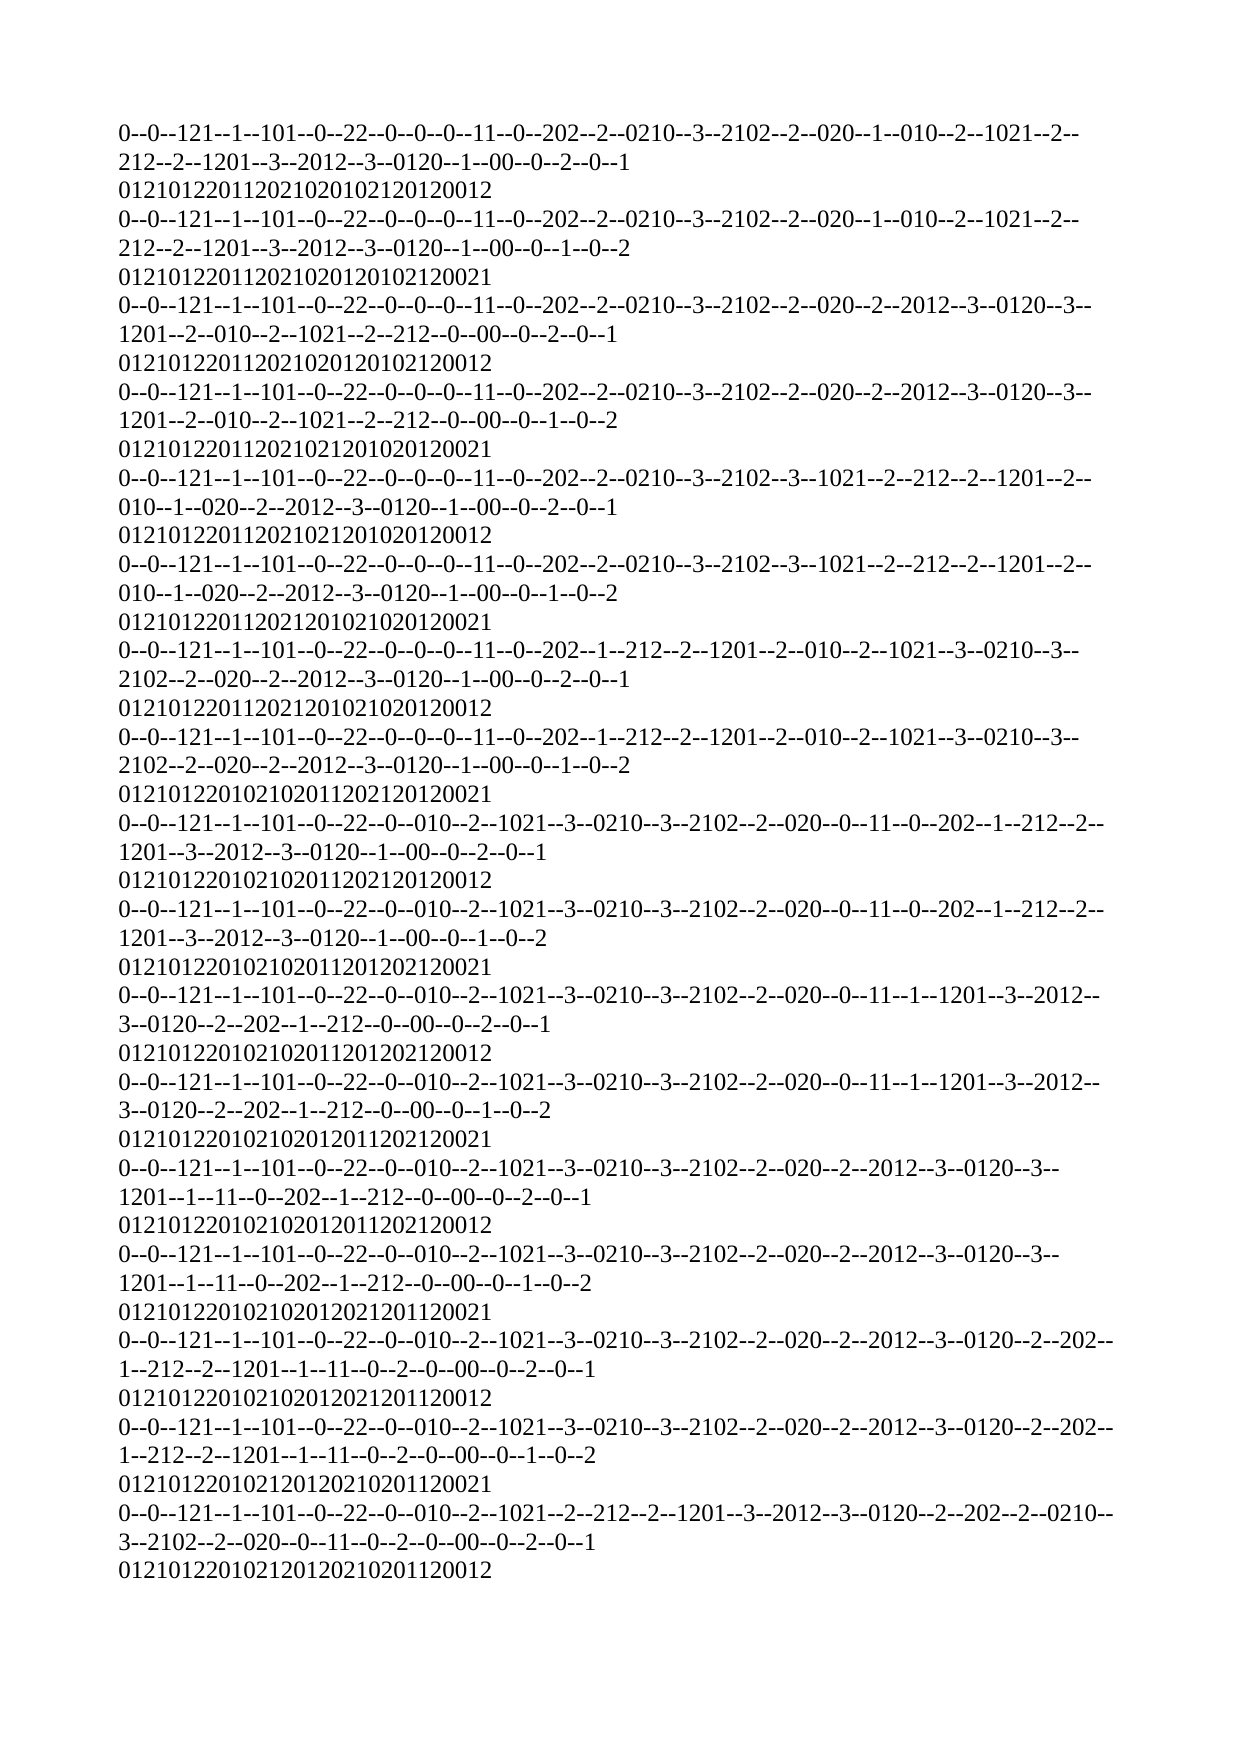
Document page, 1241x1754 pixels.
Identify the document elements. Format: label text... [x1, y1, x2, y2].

text 012101220102102012021201120012 [118, 1383, 1122, 1412]
text 0--0--121--1--101--0--22--0--010--2--1021--3--0210--3--2102--2--020--0--11--0--202--1--212--2--1201--3--2012--3--0120--1--00--0--1--0--2 [118, 894, 1122, 952]
text 012101220102102012011202120021 [118, 1124, 1122, 1153]
text 0--0--121--1--101--0--22--0--010--2--1021--3--0210--3--2102--2--020--2--2012--3--0120--2--202--1--212--2--1201--1--11--0--2--0--00--0--2--0--1 [118, 1326, 1122, 1383]
text 012101220102102012021201120021 [118, 1297, 1122, 1326]
text 0--0--121--1--101--0--22--0--010--2--1021--3--0210--3--2102--2--020--0--11--0--202--1--212--2--1201--3--2012--3--0120--1--00--0--2--0--1 [118, 808, 1122, 866]
text 012101220102102011202120120021 [118, 779, 1122, 808]
text 012101220112021020120102120021 [118, 262, 1122, 291]
text 012101220102120120210201120012 [118, 1556, 1122, 1584]
text 0--0--121--1--101--0--22--0--010--2--1021--3--0210--3--2102--2--020--0--11--1--1201--3--2012--3--0120--2--202--1--212--0--00--0--1--0--2 [118, 1067, 1122, 1124]
text 012101220102102012011202120012 [118, 1211, 1122, 1239]
text 012101220102102011202120120012 [118, 866, 1122, 894]
text 012101220112021020102120120012 [118, 176, 1122, 204]
text 012101220112021201021020120012 [118, 693, 1122, 722]
text 012101220102102011201202120021 [118, 952, 1122, 981]
text 012101220112021021201020120012 [118, 521, 1122, 549]
text 0--0--121--1--101--0--22--0--010--2--1021--3--0210--3--2102--2--020--2--2012--3--0120--3--1201--1--11--0--202--1--212--0--00--0--2--0--1 [118, 1153, 1122, 1211]
text 0--0--121--1--101--0--22--0--0--0--11--0--202--2--0210--3--2102--3--1021--2--212--2--1201--2--010--1--020--2--2012--3--0120--1--00--0--1--0--2 [118, 549, 1122, 607]
text 0--0--121--1--101--0--22--0--0--0--11--0--202--2--0210--3--2102--2--020--1--010--2--1021--2--212--2--1201--3--2012--3--0120--1--00--0--2--0--1 [118, 118, 1122, 176]
text 0--0--121--1--101--0--22--0--010--2--1021--3--0210--3--2102--2--020--0--11--1--1201--3--2012--3--0120--2--202--1--212--0--00--0--2--0--1 [118, 981, 1122, 1038]
text 012101220112021020120102120012 [118, 348, 1122, 377]
text 0--0--121--1--101--0--22--0--010--2--1021--2--212--2--1201--3--2012--3--0120--2--202--2--0210--3--2102--2--020--0--11--0--2--0--00--0--2--0--1 [118, 1498, 1122, 1556]
text 0--0--121--1--101--0--22--0--0--0--11--0--202--2--0210--3--2102--3--1021--2--212--2--1201--2--010--1--020--2--2012--3--0120--1--00--0--2--0--1 [118, 463, 1122, 521]
text 012101220102102011201202120012 [118, 1038, 1122, 1067]
text 0--0--121--1--101--0--22--0--010--2--1021--3--0210--3--2102--2--020--2--2012--3--0120--2--202--1--212--2--1201--1--11--0--2--0--00--0--1--0--2 [118, 1412, 1122, 1469]
text 0--0--121--1--101--0--22--0--0--0--11--0--202--2--0210--3--2102--2--020--1--010--2--1021--2--212--2--1201--3--2012--3--0120--1--00--0--1--0--2 [118, 204, 1122, 262]
text 012101220112021021201020120021 [118, 434, 1122, 463]
text 012101220102120120210201120021 [118, 1469, 1122, 1498]
text 0--0--121--1--101--0--22--0--0--0--11--0--202--1--212--2--1201--2--010--2--1021--3--0210--3--2102--2--020--2--2012--3--0120--1--00--0--2--0--1 [118, 636, 1122, 693]
text 0--0--121--1--101--0--22--0--0--0--11--0--202--2--0210--3--2102--2--020--2--2012--3--0120--3--1201--2--010--2--1021--2--212--0--00--0--1--0--2 [118, 377, 1122, 434]
text 012101220112021201021020120021 [118, 607, 1122, 636]
text 0--0--121--1--101--0--22--0--0--0--11--0--202--2--0210--3--2102--2--020--2--2012--3--0120--3--1201--2--010--2--1021--2--212--0--00--0--2--0--1 [118, 291, 1122, 348]
text 0--0--121--1--101--0--22--0--0--0--11--0--202--1--212--2--1201--2--010--2--1021--3--0210--3--2102--2--020--2--2012--3--0120--1--00--0--1--0--2 [118, 722, 1122, 779]
text 0--0--121--1--101--0--22--0--010--2--1021--3--0210--3--2102--2--020--2--2012--3--0120--3--1201--1--11--0--202--1--212--0--00--0--1--0--2 [118, 1239, 1122, 1297]
